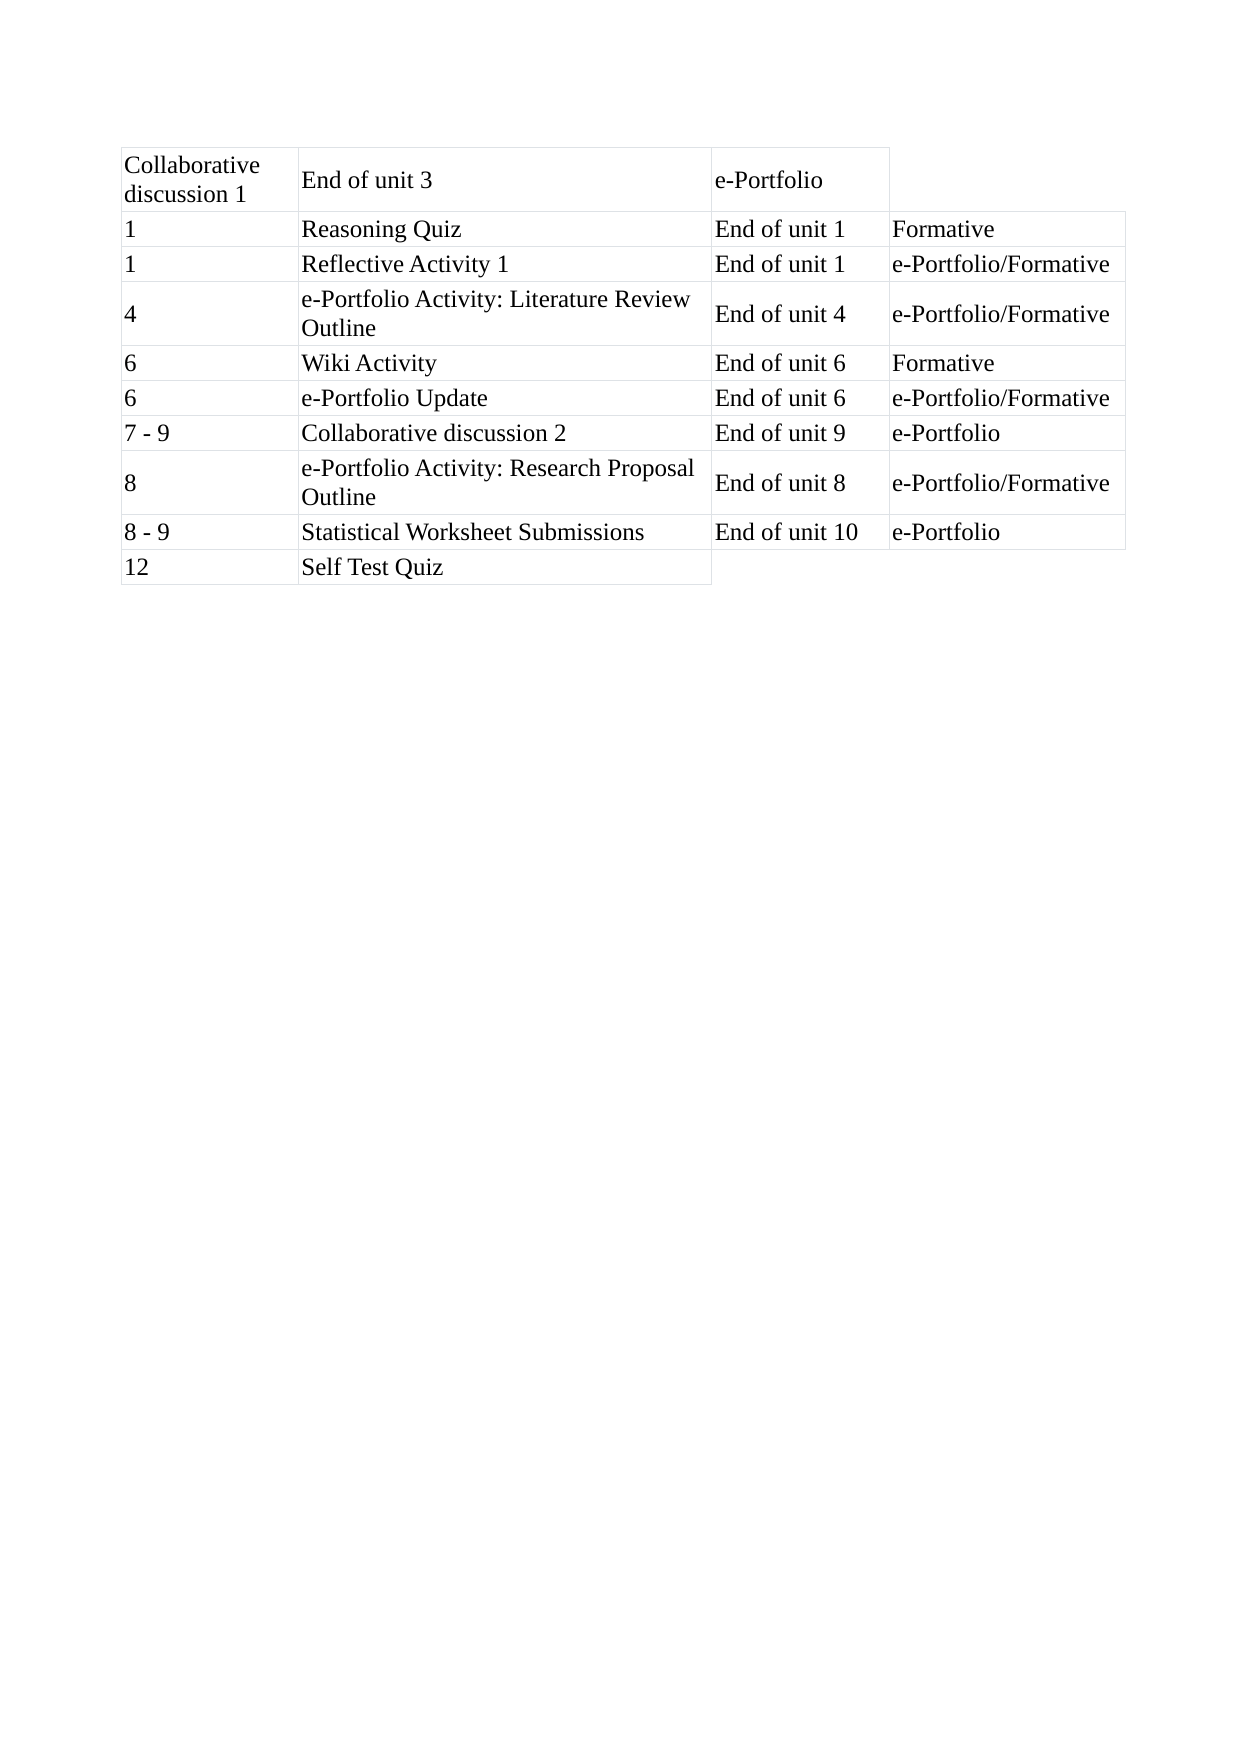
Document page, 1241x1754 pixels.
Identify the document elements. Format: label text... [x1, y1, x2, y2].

table_cell e-Portfolio [890, 515, 1125, 549]
table_cell End of unit 8 [712, 451, 889, 514]
table_cell 1 [122, 247, 298, 281]
table_cell End of unit 4 [712, 282, 889, 345]
table_cell e-Portfolio Update [299, 381, 711, 415]
table_cell 12 [122, 550, 298, 584]
table_header End of unit 3 [299, 148, 711, 211]
table_cell Formative [890, 212, 1125, 246]
table_cell End of unit 1 [712, 247, 889, 281]
table_header [890, 147, 1125, 211]
table_cell Reflective Activity 1 [299, 247, 711, 281]
table_cell 4 [122, 282, 298, 345]
table_cell 8 - 9 [122, 515, 298, 549]
table_cell Statistical Worksheet Submissions [299, 515, 711, 549]
table_cell Formative [890, 346, 1125, 380]
table_cell 1 [122, 212, 298, 246]
table_cell 7 - 9 [122, 416, 298, 450]
table_cell Reasoning Quiz [299, 212, 711, 246]
table_cell End of unit 9 [712, 416, 889, 450]
table_cell End of unit 6 [712, 346, 889, 380]
table_cell e-Portfolio/Formative [890, 282, 1125, 345]
table_cell 8 [122, 451, 298, 514]
table_cell e-Portfolio/Formative [890, 381, 1125, 415]
table_cell End of unit 1 [712, 212, 889, 246]
table_cell e-Portfolio [890, 416, 1125, 450]
table_cell [712, 550, 1125, 584]
table_header e-Portfolio [712, 148, 889, 211]
table_cell e-Portfolio Activity: Literature Review Outline [299, 282, 711, 345]
table_cell End of unit 10 [712, 515, 889, 549]
table_cell e-Portfolio Activity: Research Proposal Outline [299, 451, 711, 514]
table_cell 6 [122, 346, 298, 380]
table_cell e-Portfolio/Formative [890, 247, 1125, 281]
table_cell 6 [122, 381, 298, 415]
table_cell Wiki Activity [299, 346, 711, 380]
table_header Collaborative discussion 1 [122, 148, 298, 211]
table_cell Collaborative discussion 2 [299, 416, 711, 450]
table_cell End of unit 6 [712, 381, 889, 415]
table_cell Self Test Quiz [299, 550, 711, 584]
table_cell e-Portfolio/Formative [890, 451, 1125, 514]
